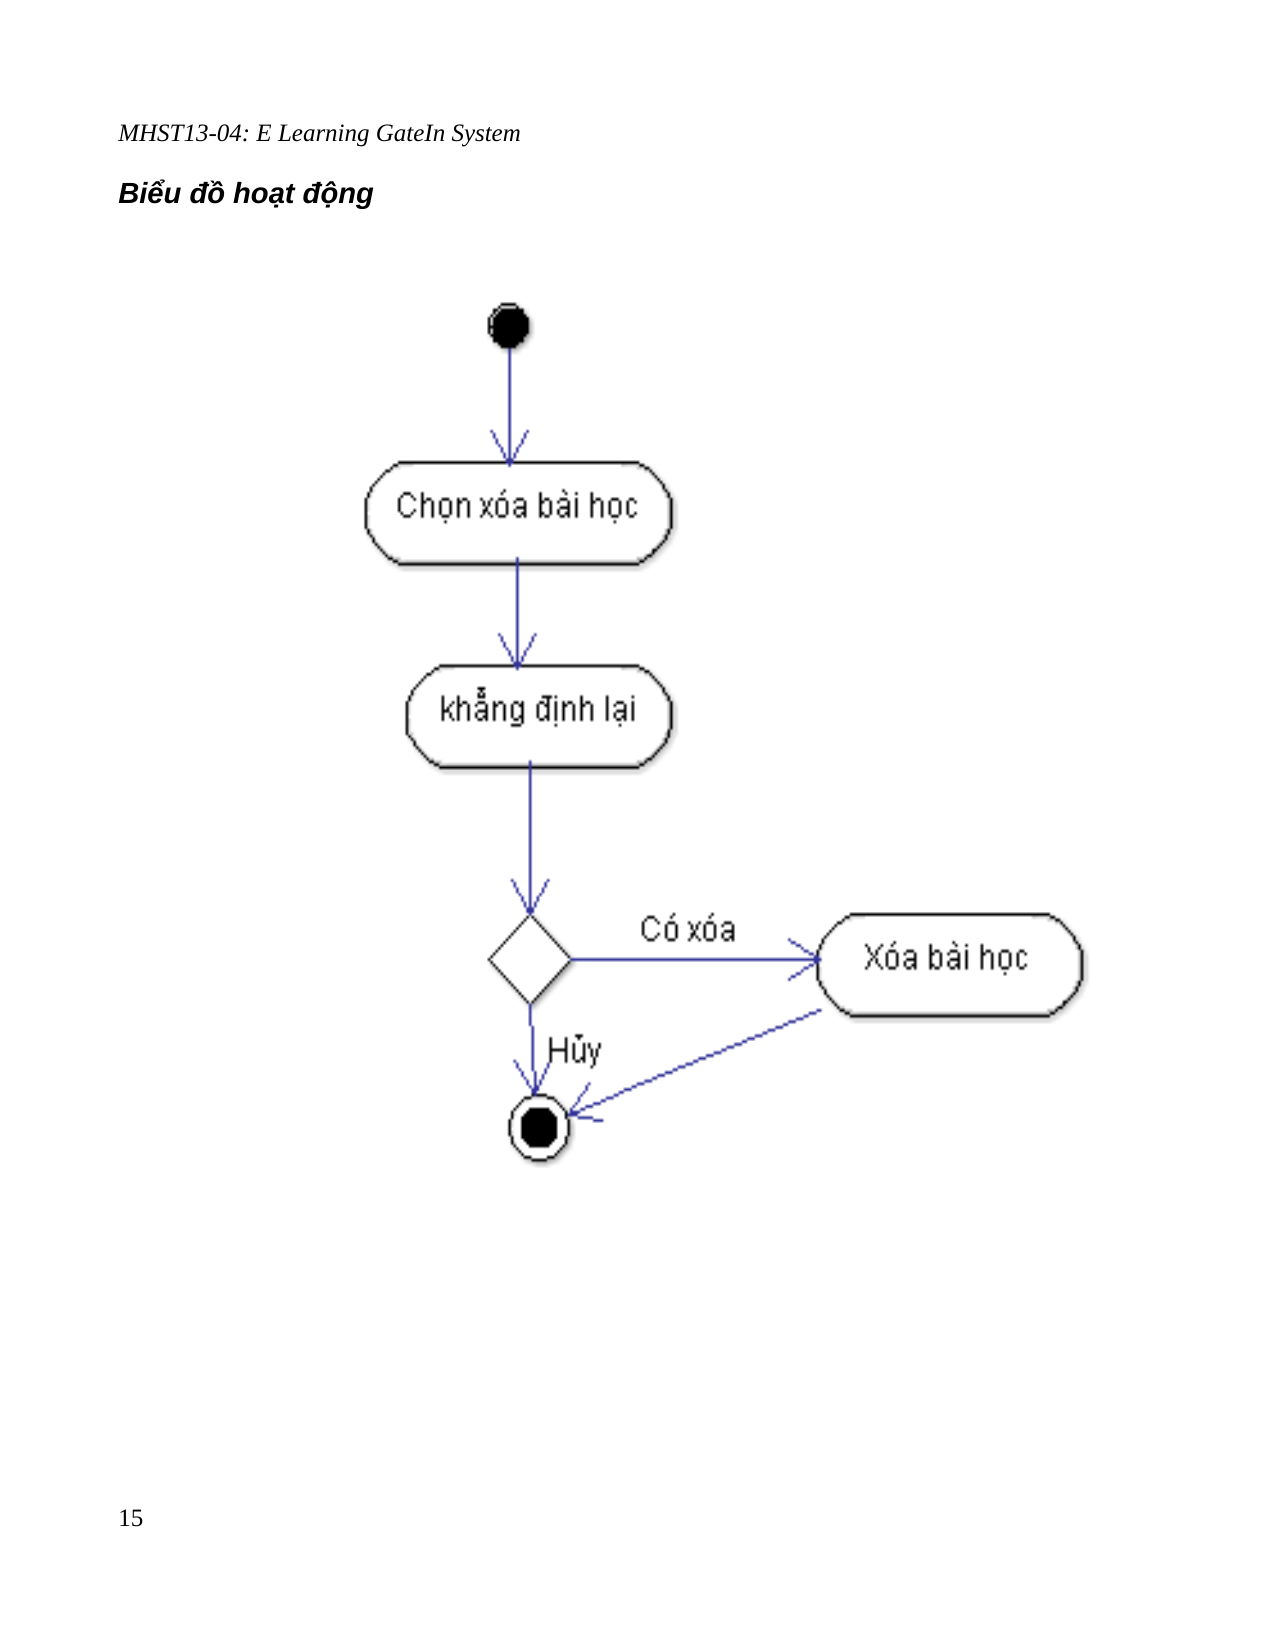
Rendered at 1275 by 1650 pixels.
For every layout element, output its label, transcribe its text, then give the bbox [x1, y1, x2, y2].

picture [119, 222, 1156, 1298]
subtitle Biểu đồ hoạt động [118, 176, 1157, 210]
